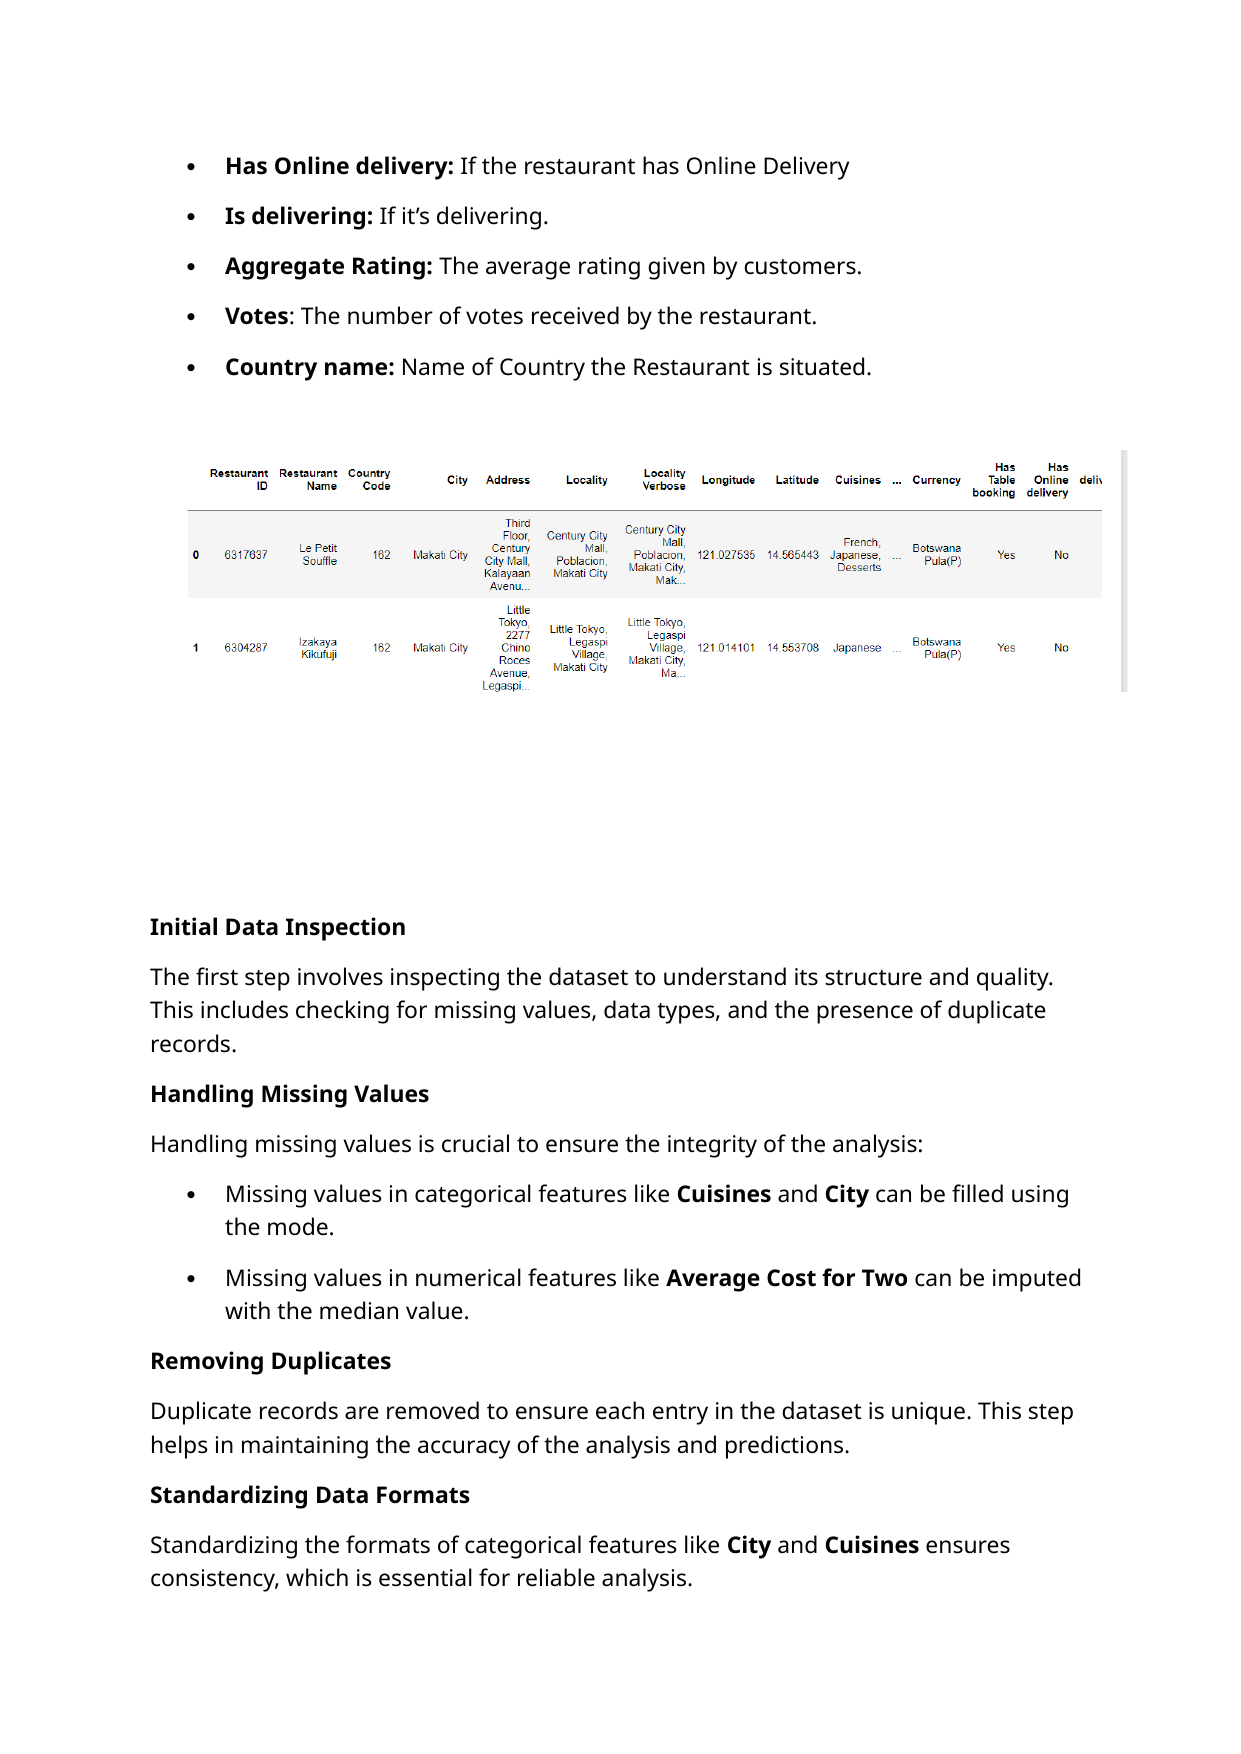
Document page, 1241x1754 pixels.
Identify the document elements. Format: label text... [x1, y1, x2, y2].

list Is delivering: If it’s delivering. [187, 200, 1090, 231]
list Country name: Name of Country the Restaurant is situated. [187, 350, 1090, 382]
text Standardizing Data Formats [150, 1479, 1090, 1510]
text Standardizing the formats of categorical features like City and Cuisines ensures consistency, which is essential for reliable analysis. [150, 1529, 1090, 1593]
text Duplicate records are removed to ensure each entry in the dataset is unique. This step helps in maintaining the accuracy of the analysis and predictions. [150, 1395, 1090, 1460]
text Handling missing values is crucial to ensure the integrity of the analysis: [150, 1128, 1090, 1159]
list Missing values in numerical features like Average Cost for Two can be imputed with the median value. [187, 1261, 1090, 1326]
list Missing values in categorical features like Cuisines and City can be filled using the mode. [187, 1178, 1090, 1243]
list Votes: The number of votes received by the restaurant. [187, 300, 1090, 332]
text The first step involves inspecting the dataset to understand its structure and quality. This includes checking for missing values, data types, and the presence of duplicate records. [150, 961, 1090, 1059]
list Has Online delivery: If the restaurant has Online Delivery [187, 150, 1090, 181]
list Aggregate Rating: The average rating given by customers. [187, 250, 1090, 281]
text Handling Missing Values [150, 1078, 1090, 1109]
text Removing Duplicates [150, 1345, 1090, 1376]
text Initial Data Inspection [150, 911, 1090, 942]
